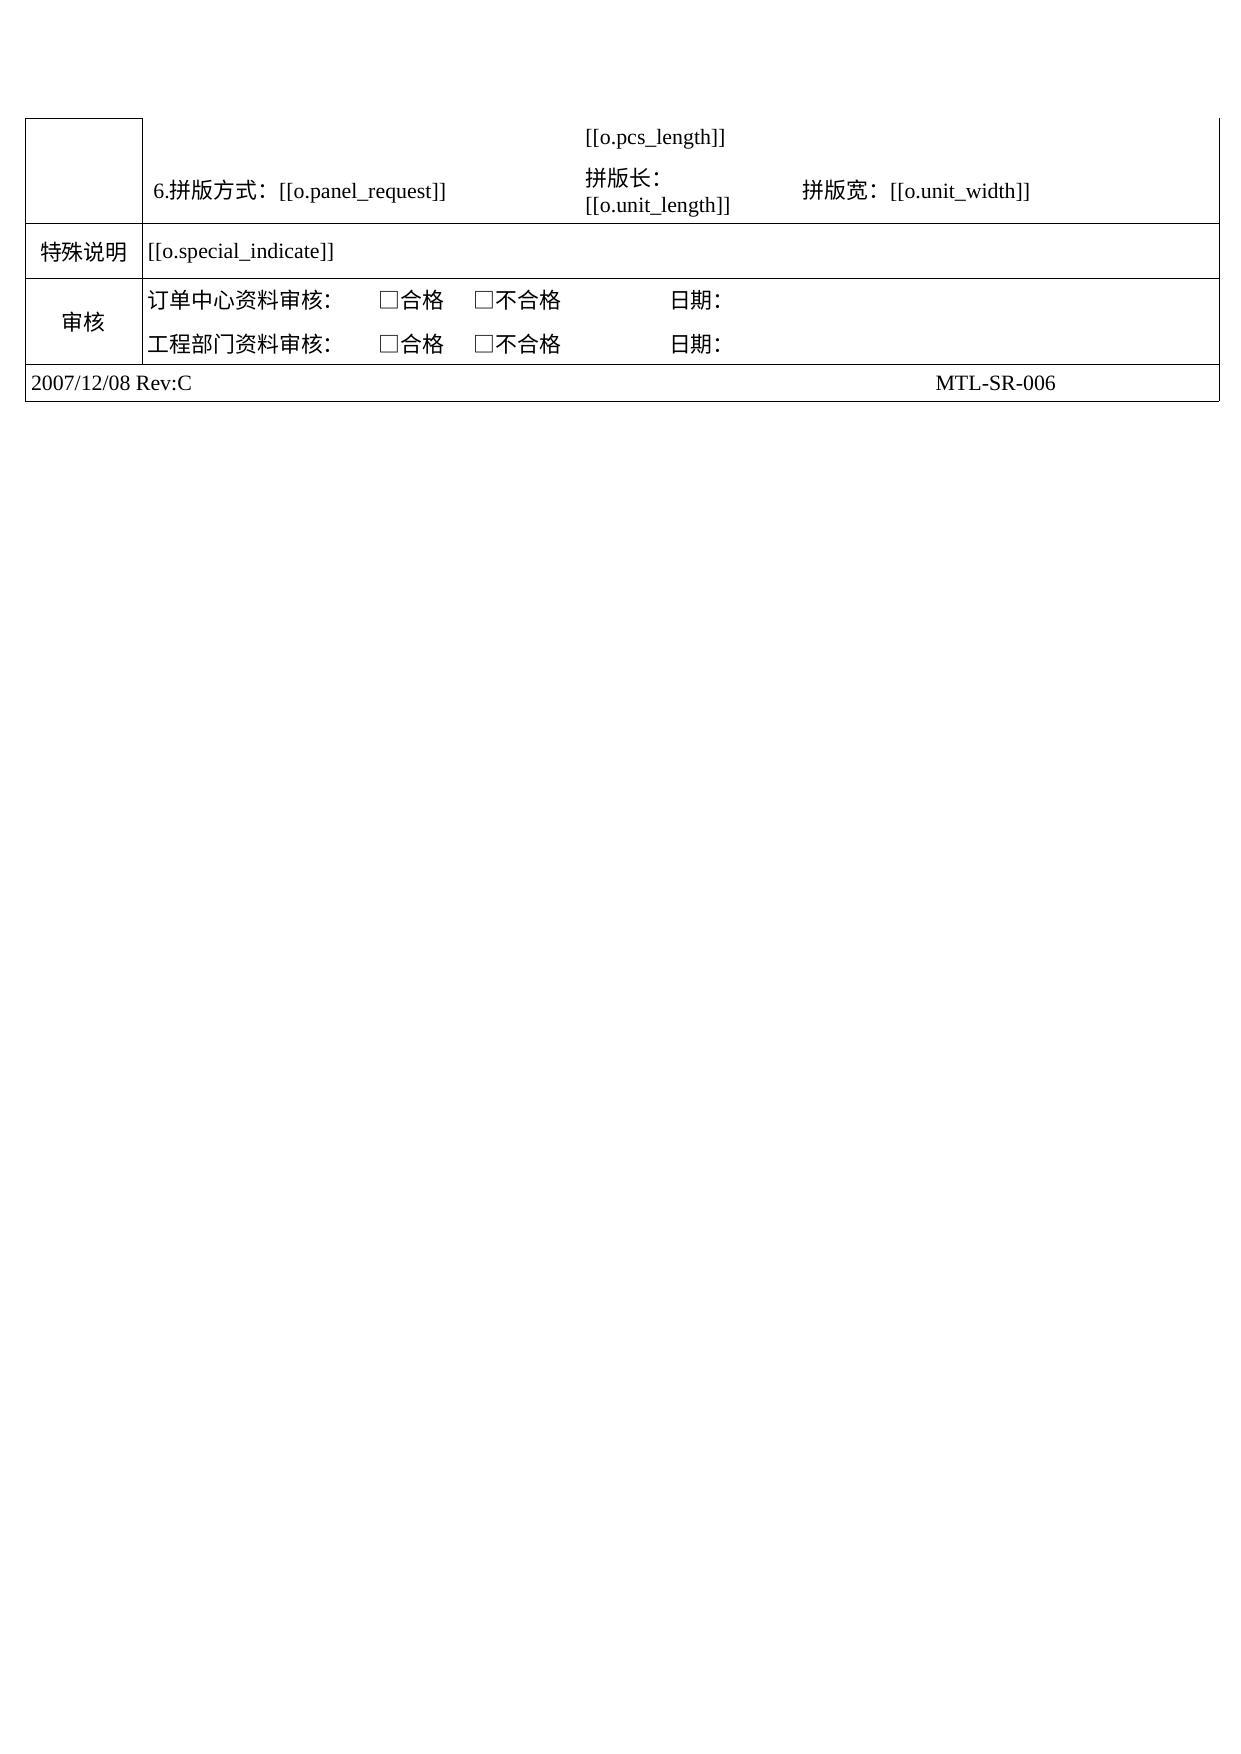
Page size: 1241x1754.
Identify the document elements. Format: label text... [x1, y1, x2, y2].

table_cell 审核 [26, 279, 142, 364]
table_cell 6.拼版方式：[[o.panel_request]] [143, 155, 579, 223]
table_cell 订单中心资料审核： □合格 □不合格 日期： [143, 279, 1219, 321]
table_cell 拼版宽：[[o.unit_width]] [796, 155, 1219, 223]
table_cell [143, 119, 579, 155]
table_cell [26, 119, 142, 223]
table_cell 拼版长：[[o.unit_length]] [579, 155, 796, 223]
table_cell 特殊说明 [26, 224, 142, 278]
table_cell 工程部门资料审核： □合格 □不合格 日期： [143, 321, 1219, 364]
table_cell [796, 119, 1219, 155]
table_cell [[o.pcs_length]] [579, 119, 796, 155]
table_cell [[o.special_indicate]] [143, 224, 1219, 278]
table_header 2007/12/08 Rev:C MTL-SR-006 [26, 365, 1219, 401]
